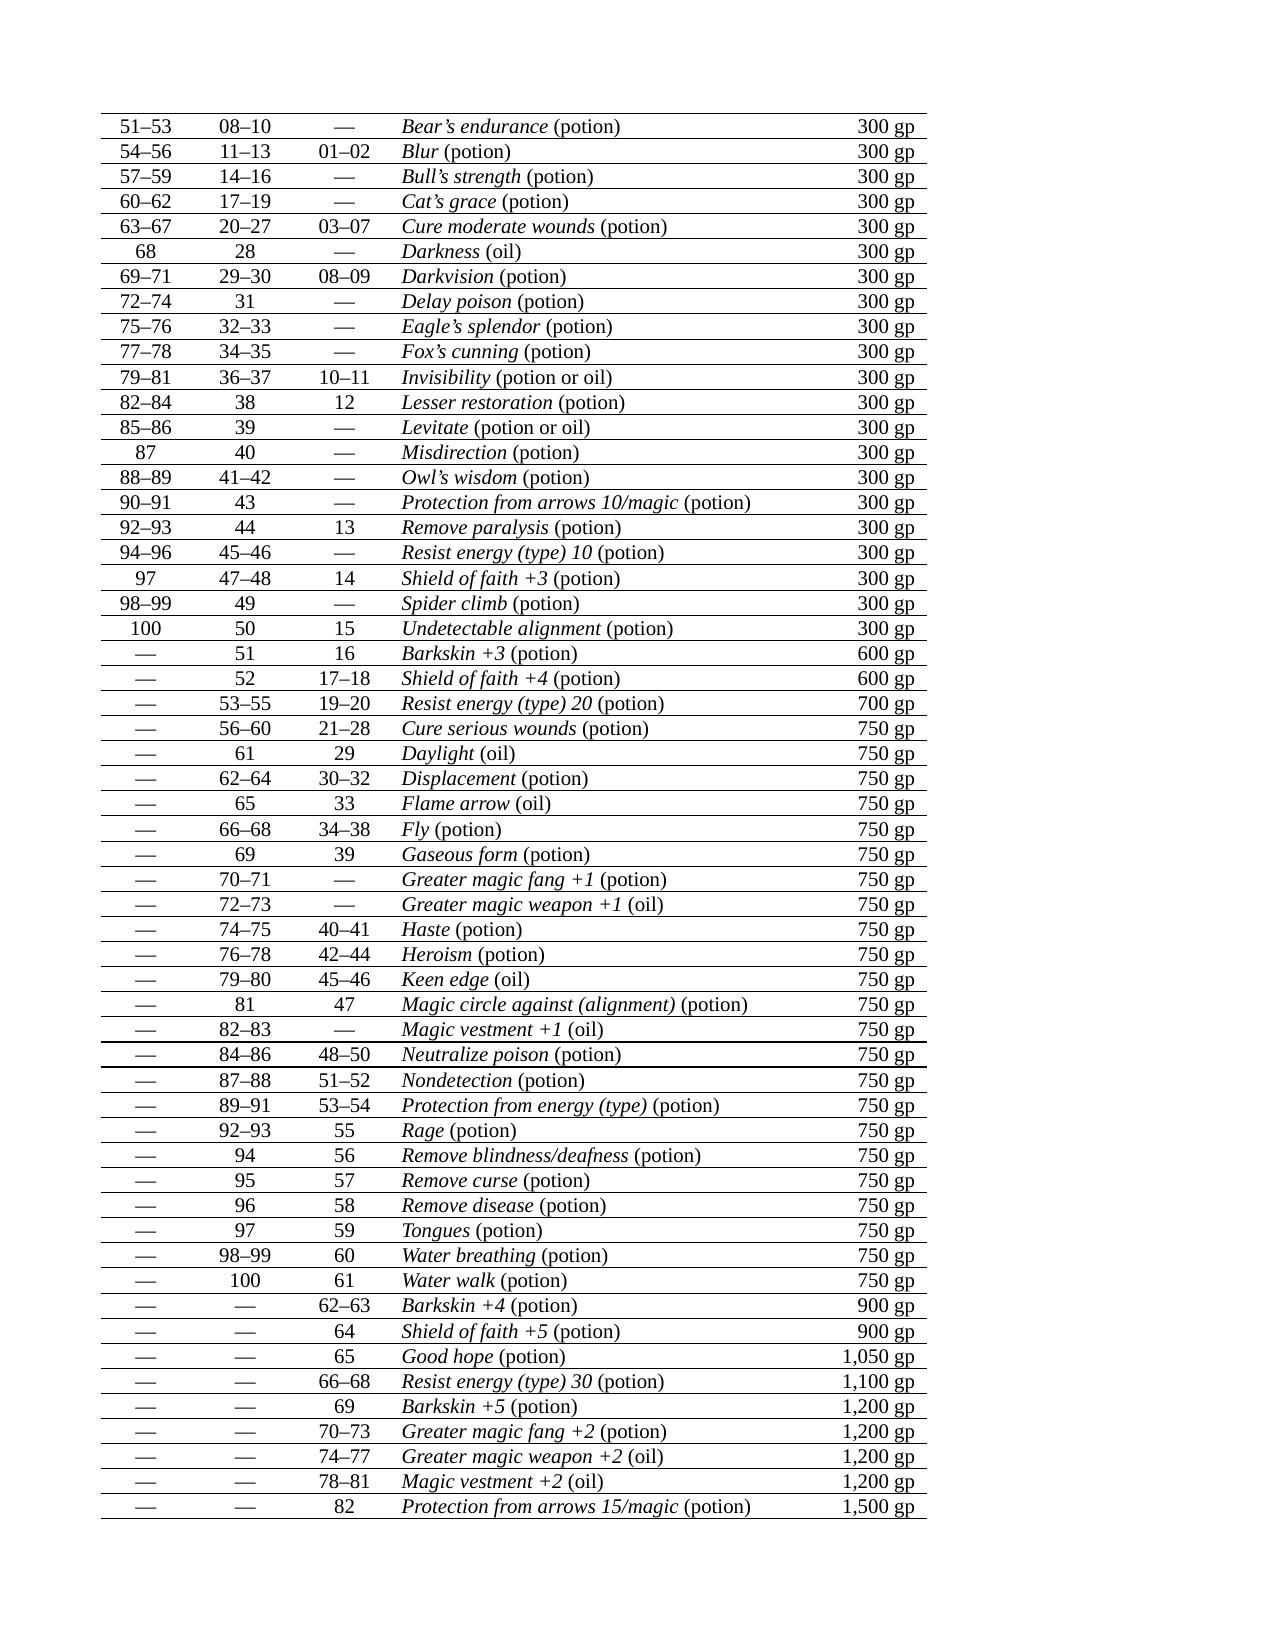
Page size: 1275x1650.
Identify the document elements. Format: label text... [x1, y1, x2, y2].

table_cell Delay poison (potion) [389, 289, 774, 313]
table_cell 750 gp [775, 842, 927, 866]
table_cell 300 gp [775, 164, 927, 188]
table_cell Shield of faith +3 (potion) [389, 565, 774, 589]
table_cell — [101, 1118, 191, 1142]
table_cell 34–38 [299, 816, 389, 841]
table_cell 300 gp [775, 591, 927, 614]
table_cell 19–20 [299, 691, 389, 715]
table_cell 750 gp [775, 791, 927, 815]
table_cell 900 gp [775, 1319, 927, 1343]
table_cell 38 [191, 390, 299, 414]
table_cell — [101, 1444, 191, 1468]
table_cell 300 gp [775, 565, 927, 589]
table_cell 1,100 gp [775, 1369, 927, 1393]
table_cell 300 gp [775, 139, 927, 163]
table_cell 49 [191, 591, 299, 614]
table_cell 69 [299, 1394, 389, 1418]
table_cell Barkskin +4 (potion) [389, 1294, 774, 1317]
table_cell 750 gp [775, 992, 927, 1016]
table_cell Barkskin +3 (potion) [389, 641, 774, 665]
table_cell 750 gp [775, 1143, 927, 1167]
table_cell 16 [299, 641, 389, 665]
table_cell Protection from energy (type) (potion) [389, 1093, 774, 1117]
table_cell — [101, 1294, 191, 1317]
table_cell 40 [191, 440, 299, 464]
table_cell 62–63 [299, 1294, 389, 1317]
table_cell Magic vestment +1 (oil) [389, 1017, 774, 1041]
table_cell 82–84 [101, 390, 191, 414]
table_cell 750 gp [775, 766, 927, 790]
table_cell Levitate (potion or oil) [389, 415, 774, 439]
table_cell 30–32 [299, 766, 389, 790]
table_cell 300 gp [775, 415, 927, 439]
table_cell — [101, 1143, 191, 1167]
table_cell — [101, 641, 191, 665]
table_cell 79–80 [191, 967, 299, 991]
table_cell 750 gp [775, 1268, 927, 1292]
table_cell 92–93 [101, 515, 191, 539]
table_cell 65 [299, 1344, 389, 1368]
table_cell 39 [299, 842, 389, 866]
table_cell 61 [191, 741, 299, 765]
table_cell — [299, 189, 389, 213]
table_cell 89–91 [191, 1093, 299, 1117]
table_cell — [191, 1444, 299, 1468]
table_cell Water walk (potion) [389, 1268, 774, 1292]
table_cell 750 gp [775, 1043, 927, 1066]
table_cell 41–42 [191, 465, 299, 489]
table_cell Magic circle against (alignment) (potion) [389, 992, 774, 1016]
table_cell 20–27 [191, 214, 299, 238]
table_cell Lesser restoration (potion) [389, 390, 774, 414]
table_cell 900 gp [775, 1294, 927, 1317]
table_cell 45–46 [191, 540, 299, 564]
table_cell Protection from arrows 15/magic (potion) [389, 1494, 774, 1518]
table_cell 750 gp [775, 867, 927, 891]
table_cell — [299, 1017, 389, 1041]
table_cell 13 [299, 515, 389, 539]
table_cell 17–18 [299, 666, 389, 690]
table_cell 31 [191, 289, 299, 313]
table_cell Cat’s grace (potion) [389, 189, 774, 213]
table_cell Greater magic fang +1 (potion) [389, 867, 774, 891]
table_cell — [101, 1394, 191, 1418]
table_cell 48–50 [299, 1043, 389, 1066]
table_cell Tongues (potion) [389, 1218, 774, 1242]
table_cell 300 gp [775, 314, 927, 338]
table_cell 300 gp [775, 214, 927, 238]
table_cell 87–88 [191, 1068, 299, 1092]
table_cell 76–78 [191, 942, 299, 966]
table_cell 33 [299, 791, 389, 815]
table_cell 75–76 [101, 314, 191, 338]
table_cell 300 gp [775, 340, 927, 363]
table_cell 66–68 [191, 816, 299, 841]
table_cell 750 gp [775, 1093, 927, 1117]
table_cell Resist energy (type) 10 (potion) [389, 540, 774, 564]
table_cell — [101, 741, 191, 765]
table_cell 62–64 [191, 766, 299, 790]
table_cell Darkness (oil) [389, 239, 774, 263]
table_cell 750 gp [775, 942, 927, 966]
table_cell — [191, 1319, 299, 1343]
table_cell — [191, 1494, 299, 1518]
table_cell 50 [191, 616, 299, 640]
table_cell 85–86 [101, 415, 191, 439]
table_cell — [101, 942, 191, 966]
table_cell 600 gp [775, 666, 927, 690]
table_cell — [101, 1218, 191, 1242]
table_cell Invisibility (potion or oil) [389, 365, 774, 389]
table_cell 750 gp [775, 1118, 927, 1142]
table_cell 47–48 [191, 565, 299, 589]
table_cell 600 gp [775, 641, 927, 665]
table_cell — [101, 967, 191, 991]
table_cell 55 [299, 1118, 389, 1142]
table_cell Rage (potion) [389, 1118, 774, 1142]
table_cell 17–19 [191, 189, 299, 213]
table_cell — [101, 1017, 191, 1041]
table_cell Fox’s cunning (potion) [389, 340, 774, 363]
table_cell 39 [191, 415, 299, 439]
table_cell 14–16 [191, 164, 299, 188]
table_cell 66–68 [299, 1369, 389, 1393]
table_cell Remove disease (potion) [389, 1193, 774, 1217]
table_cell — [299, 540, 389, 564]
table_cell — [101, 1193, 191, 1217]
table_cell Protection from arrows 10/magic (potion) [389, 490, 774, 514]
table_cell 750 gp [775, 741, 927, 765]
table_cell — [101, 1319, 191, 1343]
table_cell Nondetection (potion) [389, 1068, 774, 1092]
table_cell Owl’s wisdom (potion) [389, 465, 774, 489]
table_cell Darkvision (potion) [389, 264, 774, 288]
table_cell 53–54 [299, 1093, 389, 1117]
table_cell 60 [299, 1243, 389, 1267]
table_cell — [101, 1419, 191, 1443]
table_cell Water breathing (potion) [389, 1243, 774, 1267]
table_cell 53–55 [191, 691, 299, 715]
table_cell 750 gp [775, 1193, 927, 1217]
table_cell 94–96 [101, 540, 191, 564]
table_cell 12 [299, 390, 389, 414]
table_cell 47 [299, 992, 389, 1016]
table_cell Shield of faith +5 (potion) [389, 1319, 774, 1343]
table_cell — [101, 1243, 191, 1267]
table_cell 21–28 [299, 716, 389, 740]
table_cell 87 [101, 440, 191, 464]
table_cell 94 [191, 1143, 299, 1167]
table_cell 77–78 [101, 340, 191, 363]
table_cell 79–81 [101, 365, 191, 389]
table_cell 750 gp [775, 716, 927, 740]
table_cell 03–07 [299, 214, 389, 238]
table_cell 750 gp [775, 1017, 927, 1041]
table_cell 97 [101, 565, 191, 589]
table_cell 61 [299, 1268, 389, 1292]
table_cell 300 gp [775, 390, 927, 414]
table_cell 34–35 [191, 340, 299, 363]
table_cell Heroism (potion) [389, 942, 774, 966]
table_cell — [299, 340, 389, 363]
table_cell — [191, 1294, 299, 1317]
table_cell Magic vestment +2 (oil) [389, 1469, 774, 1493]
table_cell 15 [299, 616, 389, 640]
table_cell — [101, 1168, 191, 1192]
table_cell Cure moderate wounds (potion) [389, 214, 774, 238]
table_cell 88–89 [101, 465, 191, 489]
table_cell — [299, 289, 389, 313]
table_cell — [101, 867, 191, 891]
table_cell 300 gp [775, 440, 927, 464]
table_cell — [101, 842, 191, 866]
table_cell Bull’s strength (potion) [389, 164, 774, 188]
table_cell 74–75 [191, 917, 299, 941]
table_cell Resist energy (type) 30 (potion) [389, 1369, 774, 1393]
table_cell 97 [191, 1218, 299, 1242]
table_cell 69–71 [101, 264, 191, 288]
table_cell 100 [191, 1268, 299, 1292]
table_cell 51 [191, 641, 299, 665]
table_cell 98–99 [101, 591, 191, 614]
table_cell — [191, 1394, 299, 1418]
table_cell — [101, 691, 191, 715]
table_cell Flame arrow (oil) [389, 791, 774, 815]
table_cell — [299, 114, 389, 138]
table_cell 58 [299, 1193, 389, 1217]
table_cell 90–91 [101, 490, 191, 514]
table_cell 57 [299, 1168, 389, 1192]
table_cell — [101, 1268, 191, 1292]
table_cell 750 gp [775, 892, 927, 916]
table_cell 56 [299, 1143, 389, 1167]
table_cell Displacement (potion) [389, 766, 774, 790]
table_cell 51–52 [299, 1068, 389, 1092]
table_cell 56–60 [191, 716, 299, 740]
table_cell — [191, 1344, 299, 1368]
table_cell 40–41 [299, 917, 389, 941]
table_cell Neutralize poison (potion) [389, 1043, 774, 1066]
table_cell — [191, 1469, 299, 1493]
table_cell — [101, 1369, 191, 1393]
table_cell 10–11 [299, 365, 389, 389]
table_cell 69 [191, 842, 299, 866]
table_cell 68 [101, 239, 191, 263]
table_cell 750 gp [775, 1168, 927, 1192]
table_cell — [101, 917, 191, 941]
table_cell 1,200 gp [775, 1444, 927, 1468]
table_cell 98–99 [191, 1243, 299, 1267]
table_cell Misdirection (potion) [389, 440, 774, 464]
table_cell — [101, 666, 191, 690]
table_cell — [101, 992, 191, 1016]
table_cell 750 gp [775, 967, 927, 991]
table_cell Barkskin +5 (potion) [389, 1394, 774, 1418]
table_cell — [299, 867, 389, 891]
table_cell 78–81 [299, 1469, 389, 1493]
table_cell 1,200 gp [775, 1394, 927, 1418]
table_cell — [101, 1494, 191, 1518]
table_cell — [101, 1093, 191, 1117]
table_cell — [101, 791, 191, 815]
table_cell 44 [191, 515, 299, 539]
table_cell 63–67 [101, 214, 191, 238]
table_cell 45–46 [299, 967, 389, 991]
table_cell 36–37 [191, 365, 299, 389]
table_cell 84–86 [191, 1043, 299, 1066]
table_cell 300 gp [775, 189, 927, 213]
table_cell 54–56 [101, 139, 191, 163]
table_cell 64 [299, 1319, 389, 1343]
table_cell Daylight (oil) [389, 741, 774, 765]
table_cell — [299, 415, 389, 439]
table_cell 300 gp [775, 616, 927, 640]
table_cell Eagle’s splendor (potion) [389, 314, 774, 338]
table_cell — [299, 892, 389, 916]
table_cell Keen edge (oil) [389, 967, 774, 991]
table_cell — [299, 440, 389, 464]
table_cell 300 gp [775, 289, 927, 313]
table_cell Fly (potion) [389, 816, 774, 841]
table_cell 1,500 gp [775, 1494, 927, 1518]
table_cell Remove curse (potion) [389, 1168, 774, 1192]
table_cell 01–02 [299, 139, 389, 163]
table_cell — [101, 816, 191, 841]
table_cell — [101, 892, 191, 916]
table_cell 300 gp [775, 465, 927, 489]
table_cell 29–30 [191, 264, 299, 288]
table_cell Greater magic weapon +1 (oil) [389, 892, 774, 916]
table_cell 70–71 [191, 867, 299, 891]
table_cell — [299, 490, 389, 514]
table_cell — [101, 1344, 191, 1368]
table_cell 1,200 gp [775, 1419, 927, 1443]
table_cell Cure serious wounds (potion) [389, 716, 774, 740]
table_cell — [299, 314, 389, 338]
table_cell 65 [191, 791, 299, 815]
table_cell Bear’s endurance (potion) [389, 114, 774, 138]
table_cell Greater magic weapon +2 (oil) [389, 1444, 774, 1468]
table_cell 08–10 [191, 114, 299, 138]
table_cell 750 gp [775, 816, 927, 841]
table_cell 82–83 [191, 1017, 299, 1041]
table_cell 100 [101, 616, 191, 640]
table_cell 750 gp [775, 917, 927, 941]
table_cell — [101, 766, 191, 790]
table_cell 57–59 [101, 164, 191, 188]
table_cell Remove blindness/deafness (potion) [389, 1143, 774, 1167]
table_cell 11–13 [191, 139, 299, 163]
table_cell 72–74 [101, 289, 191, 313]
table_cell 59 [299, 1218, 389, 1242]
table_cell 300 gp [775, 365, 927, 389]
table_cell 95 [191, 1168, 299, 1192]
table_cell — [299, 465, 389, 489]
table_cell 300 gp [775, 515, 927, 539]
table_cell Shield of faith +4 (potion) [389, 666, 774, 690]
table_cell 28 [191, 239, 299, 263]
table_cell 1,050 gp [775, 1344, 927, 1368]
table_cell — [101, 1469, 191, 1493]
table_cell 750 gp [775, 1068, 927, 1092]
table_cell 08–09 [299, 264, 389, 288]
table_cell 82 [299, 1494, 389, 1518]
table_cell Greater magic fang +2 (potion) [389, 1419, 774, 1443]
table_cell Gaseous form (potion) [389, 842, 774, 866]
table_cell Blur (potion) [389, 139, 774, 163]
table_cell — [101, 716, 191, 740]
table_cell 300 gp [775, 490, 927, 514]
table_cell — [191, 1369, 299, 1393]
table_cell 1,200 gp [775, 1469, 927, 1493]
table_cell 300 gp [775, 239, 927, 263]
table_cell 750 gp [775, 1243, 927, 1267]
table_cell Good hope (potion) [389, 1344, 774, 1368]
table_cell 43 [191, 490, 299, 514]
table_cell — [299, 164, 389, 188]
table_cell 51–53 [101, 114, 191, 138]
table_cell — [101, 1043, 191, 1066]
table_cell 700 gp [775, 691, 927, 715]
table_cell 300 gp [775, 540, 927, 564]
table_cell 29 [299, 741, 389, 765]
table_cell — [101, 1068, 191, 1092]
table_cell 96 [191, 1193, 299, 1217]
table_cell 300 gp [775, 114, 927, 138]
table_cell 32–33 [191, 314, 299, 338]
table_cell Remove paralysis (potion) [389, 515, 774, 539]
table_cell 81 [191, 992, 299, 1016]
table_cell — [299, 591, 389, 614]
table_cell Undetectable alignment (potion) [389, 616, 774, 640]
table_cell 14 [299, 565, 389, 589]
table_cell 70–73 [299, 1419, 389, 1443]
table_cell 92–93 [191, 1118, 299, 1142]
table_cell Spider climb (potion) [389, 591, 774, 614]
table_cell Resist energy (type) 20 (potion) [389, 691, 774, 715]
table_cell Haste (potion) [389, 917, 774, 941]
table_cell — [191, 1419, 299, 1443]
table_cell 300 gp [775, 264, 927, 288]
table_cell 74–77 [299, 1444, 389, 1468]
table_cell 42–44 [299, 942, 389, 966]
table_cell 750 gp [775, 1218, 927, 1242]
table_cell — [299, 239, 389, 263]
table_cell 72–73 [191, 892, 299, 916]
table_cell 60–62 [101, 189, 191, 213]
table_cell 52 [191, 666, 299, 690]
